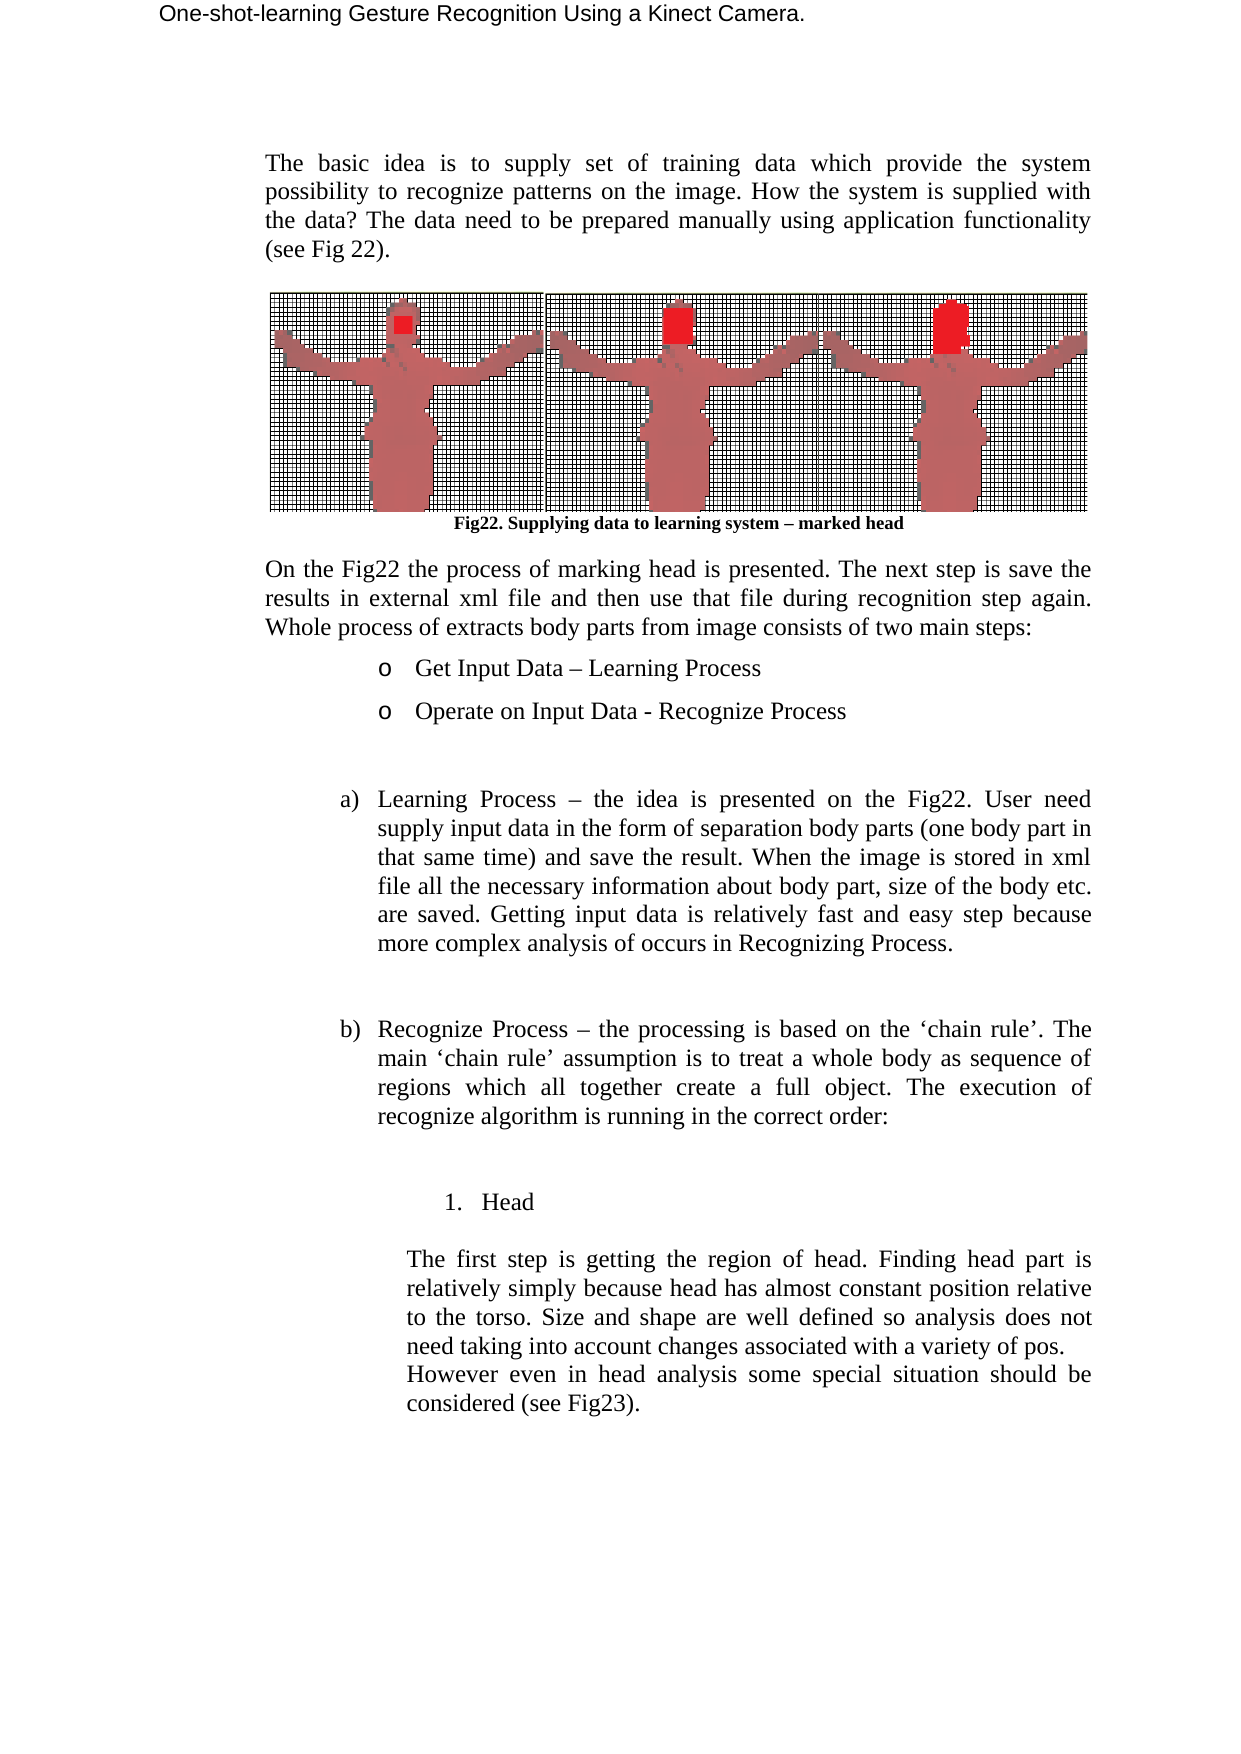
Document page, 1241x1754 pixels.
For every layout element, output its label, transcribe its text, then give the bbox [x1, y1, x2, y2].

text The basic idea is to supply set of training data which provide the system possibility to recognize patterns on the image. How the system is supplied with the data? The data need to be prepared manually using application functionality (see Fig 22). [265, 148, 1093, 263]
list Get Input Data – Learning Process [377, 653, 1093, 684]
text On the Fig22 the process of marking head is presented. The next step is save the results in external xml file and then use that file during recognition step again. Whole process of extracts body parts from image consists of two main steps: [265, 554, 1093, 640]
text Fig22. Supplying data to learning system – marked head [191, 512, 1093, 533]
list Learning Process – the idea is presented on the Fig22. User need supply input data in the form of separation body parts (one body part in that same time) and save the result. When the image is stored in xml file all the necessary information about body part, size of the body etc. are saved. Getting input data is relatively fast and easy step because more complex analysis of occurs in Recognizing Process. [340, 784, 1093, 957]
list Head [444, 1187, 1093, 1216]
list Operate on Input Data - Recognize Process [377, 696, 1093, 727]
list Recognize Process – the processing is based on the ‘chain rule’. The main ‘chain rule’ assumption is to treat a whole body as sequence of regions which all together create a full object. The execution of recognize algorithm is running in the correct order: [340, 1014, 1093, 1129]
list The first step is getting the region of head. Finding head part is relatively simply because head has almost constant position relative to the torso. Size and shape are well defined so analysis does not need taking into account changes associated with a variety of pos. [406, 1244, 1093, 1359]
list However even in head analysis some special situation should be considered (see Fig23). [406, 1359, 1093, 1417]
